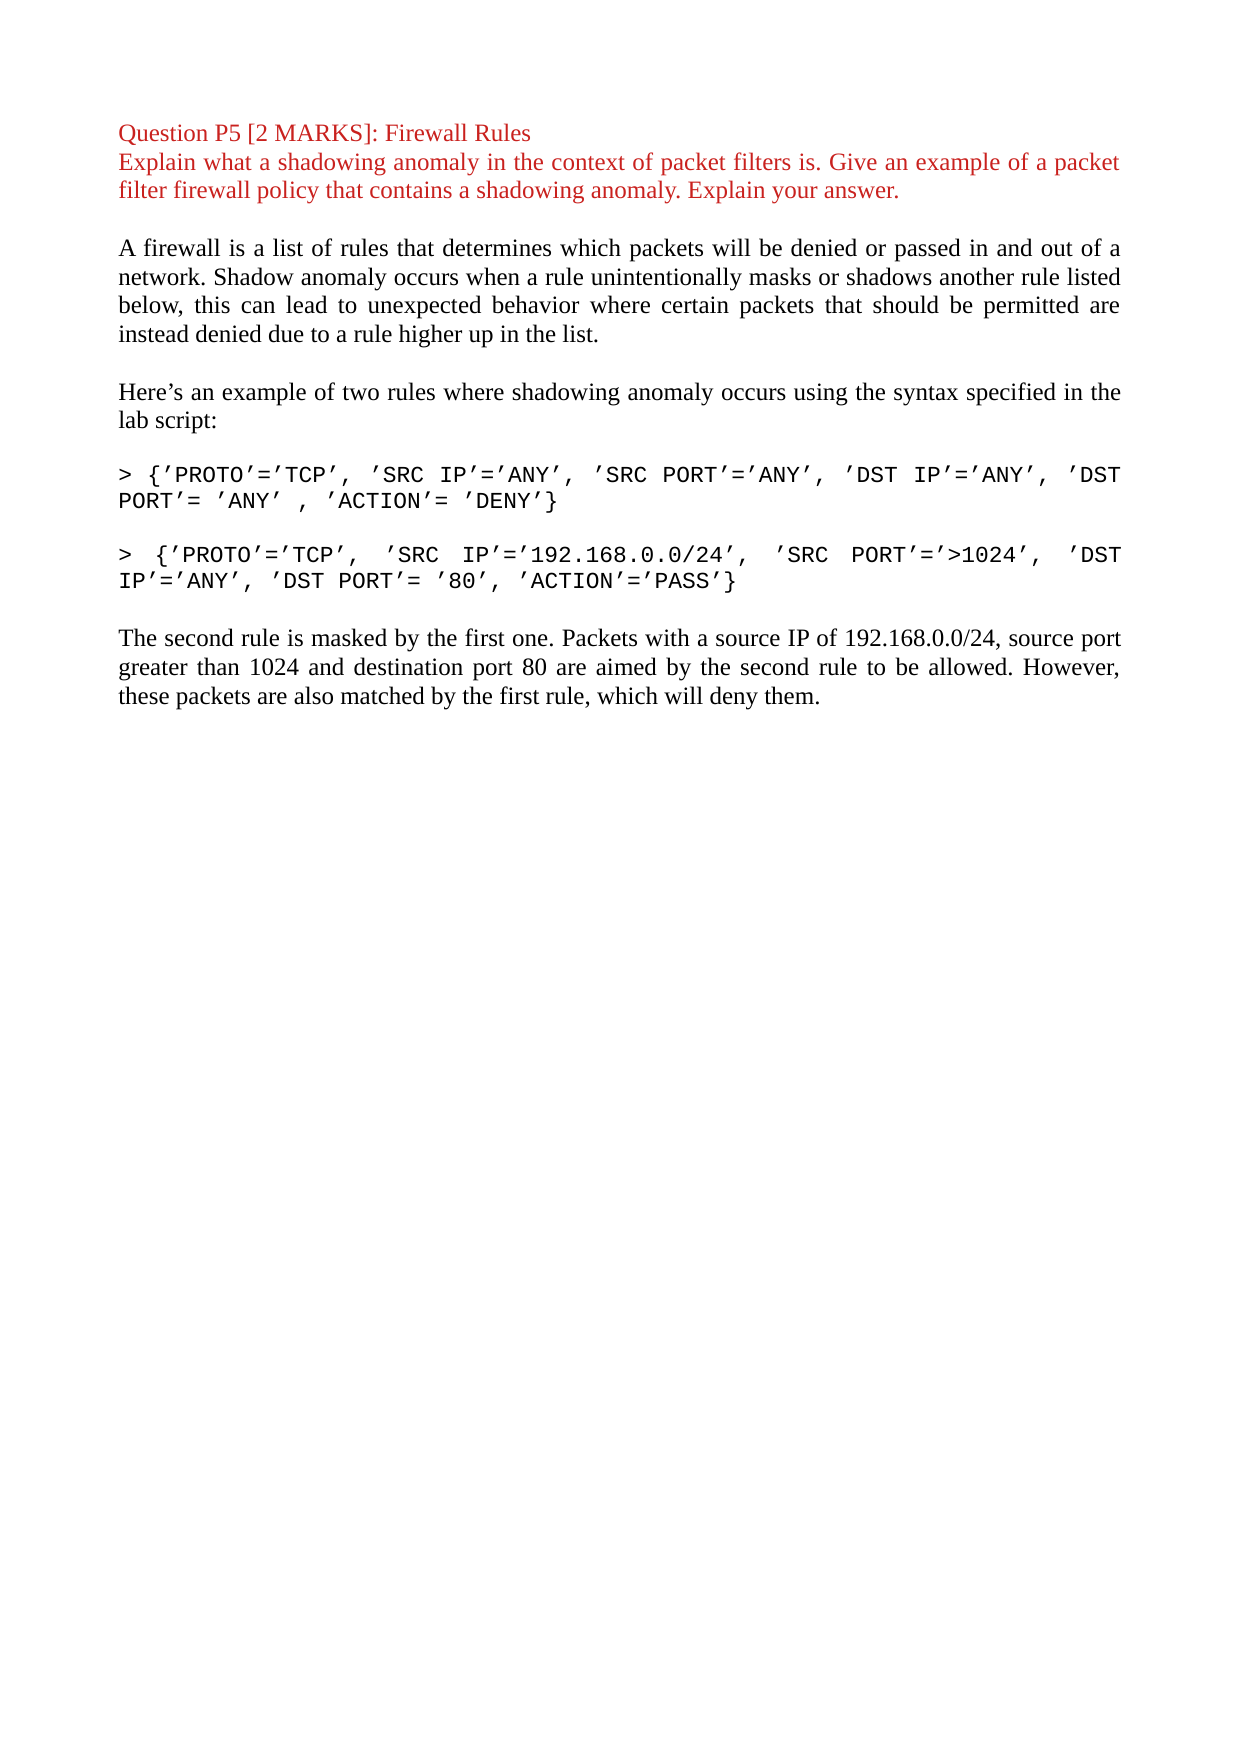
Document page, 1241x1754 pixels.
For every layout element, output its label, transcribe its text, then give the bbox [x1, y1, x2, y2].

text Question P5 [2 MARKS]: Firewall Rules [118, 118, 1122, 147]
text > {’PROTO’=’TCP’, ’SRC IP’=’ANY’, ’SRC PORT’=’ANY’, ’DST IP’=’ANY’, ’DST PORT’= ’ANY’ , ’ACTION’= ’DENY’} [118, 463, 1122, 515]
text Here’s an example of two rules where shadowing anomaly occurs using the syntax specified in the lab script: [118, 377, 1122, 434]
text > {’PROTO’=’TCP’, ’SRC IP’=’192.168.0.0/24’, ’SRC PORT’=’>1024’, ’DST IP’=’ANY’, ’DST PORT’= ’80’, ’ACTION’=’PASS’} [118, 543, 1122, 595]
text A firewall is a list of rules that determines which packets will be denied or passed in and out of a network. Shadow anomaly occurs when a rule unintentionally masks or shadows another rule listed below, this can lead to unexpected behavior where certain packets that should be permitted are instead denied due to a rule higher up in the list. [118, 233, 1122, 348]
text The second rule is masked by the first one. Packets with a source IP of 192.168.0.0/24, source port greater than 1024 and destination port 80 are aimed by the second rule to be allowed. However, these packets are also matched by the first rule, which will deny them. [118, 623, 1122, 710]
text Explain what a shadowing anomaly in the context of packet filters is. Give an example of a packet filter firewall policy that contains a shadowing anomaly. Explain your answer. [118, 147, 1122, 204]
